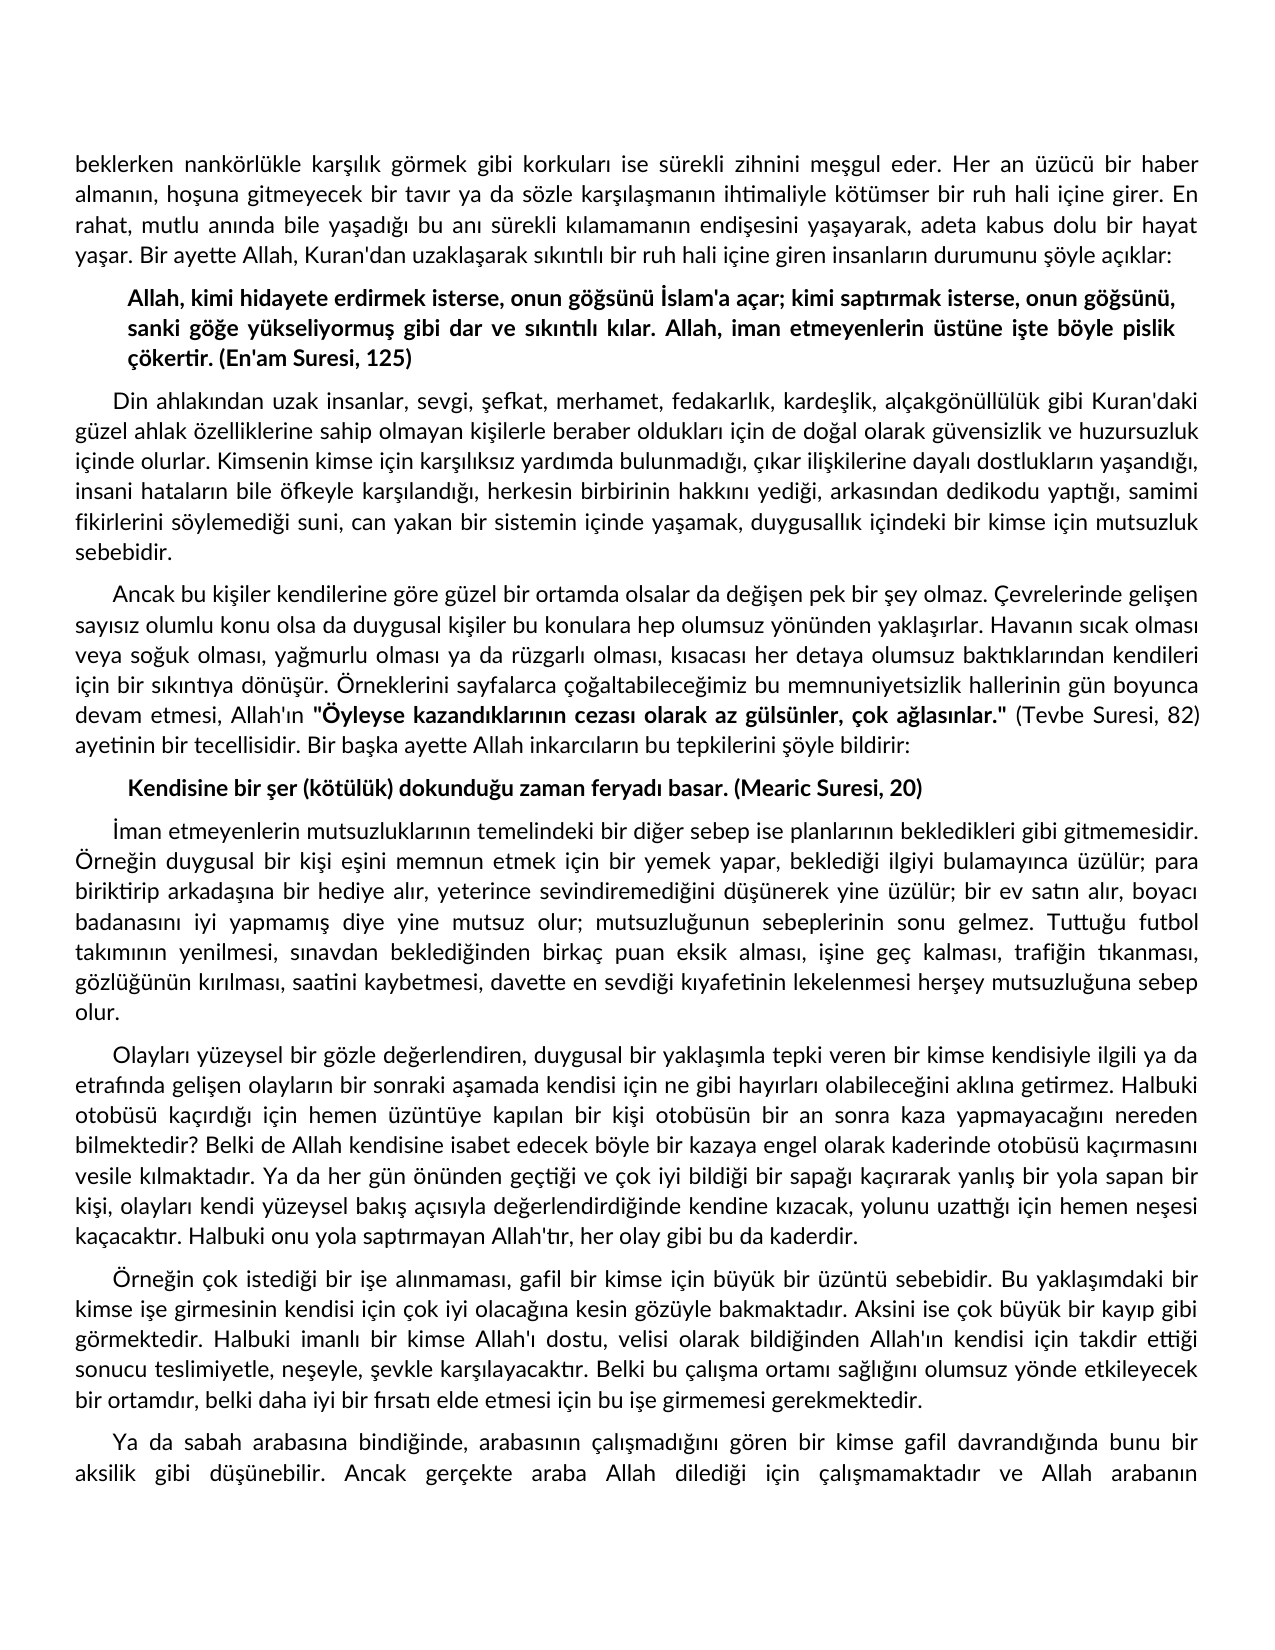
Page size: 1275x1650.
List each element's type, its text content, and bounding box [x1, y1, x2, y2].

text Kendisine bir şer (kötülük) dokunduğu zaman feryadı basar. (Mearic Suresi, 20) [127, 774, 1177, 801]
text Allah, kimi hidayete erdirmek isterse, onun göğsünü İslam'a açar; kimi saptırmak isterse, onun göğsünü, sanki göğe yükseliyormuş gibi dar ve sıkıntılı kılar. Allah, iman etmeyenlerin üstüne işte böyle pislik çökertir. (En'am Suresi, 125) [127, 283, 1177, 371]
text Ancak bu kişiler kendilerine göre güzel bir ortamda olsalar da değişen pek bir şey olmaz. Çevrelerinde gelişen sayısız olumlu konu olsa da duygusal kişiler bu konulara hep olumsuz yönünden yaklaşırlar. Havanın sıcak olması veya soğuk olması, yağmurlu olması ya da rüzgarlı olması, kısacası her detaya olumsuz baktıklarından kendileri için bir sıkıntıya dönüşür. Örneklerini sayfalarca çoğaltabileceğimiz bu memnuniyetsizlik hallerinin gün boyunca devam etmesi, Allah'ın "Öyleyse kazandıklarının cezası olarak az gülsünler, çok ağlasınlar." (Tevbe Suresi, 82) ayetinin bir tecellisidir. Bir başka ayette Allah inkarcıların bu tepkilerini şöyle bildirir: [75, 580, 1200, 759]
text beklerken nankörlükle karşılık görmek gibi korkuları ise sürekli zihnini meşgul eder. Her an üzücü bir haber almanın, hoşuna gitmeyecek bir tavır ya da sözle karşılaşmanın ihtimaliyle kötümser bir ruh hali içine girer. En rahat, mutlu anında bile yaşadığı bu anı sürekli kılamamanın endişesini yaşayarak, adeta kabus dolu bir hayat yaşar. Bir ayette Allah, Kuran'dan uzaklaşarak sıkıntılı bir ruh hali içine giren insanların durumunu şöyle açıklar: [75, 150, 1200, 268]
text Din ahlakından uzak insanlar, sevgi, şefkat, merhamet, fedakarlık, kardeşlik, alçakgönüllülük gibi Kuran'daki güzel ahlak özelliklerine sahip olmayan kişilerle beraber oldukları için de doğal olarak güvensizlik ve huzursuzluk içinde olurlar. Kimsenin kimse için karşılıksız yardımda bulunmadığı, çıkar ilişkilerine dayalı dostlukların yaşandığı, insani hataların bile öfkeyle karşılandığı, herkesin birbirinin hakkını yediği, arkasından dedikodu yaptığı, samimi fikirlerini söylemediği suni, can yakan bir sistemin içinde yaşamak, duygusallık içindeki bir kimse için mutsuzluk sebebidir. [75, 386, 1200, 565]
text Olayları yüzeysel bir gözle değerlendiren, duygusal bir yaklaşımla tepki veren bir kimse kendisiyle ilgili ya da etrafında gelişen olayların bir sonraki aşamada kendisi için ne gibi hayırları olabileceğini aklına getirmez. Halbuki otobüsü kaçırdığı için hemen üzüntüye kapılan bir kişi otobüsün bir an sonra kaza yapmayacağını nereden bilmektedir? Belki de Allah kendisine isabet edecek böyle bir kazaya engel olarak kaderinde otobüsü kaçırmasını vesile kılmaktadır. Ya da her gün önünden geçtiği ve çok iyi bildiği bir sapağı kaçırarak yanlış bir yola sapan bir kişi, olayları kendi yüzeysel bakış açısıyla değerlendirdiğinde kendine kızacak, yolunu uzattığı için hemen neşesi kaçacaktır. Halbuki onu yola saptırmayan Allah'tır, her olay gibi bu da kaderdir. [75, 1041, 1200, 1249]
text Ya da sabah arabasına bindiğinde, arabasının çalışmadığını gören bir kimse gafil davrandığında bunu bir aksilik gibi düşünebilir. Ancak gerçekte araba Allah dilediği için çalışmamaktadır ve Allah arabanın [75, 1428, 1200, 1486]
text İman etmeyenlerin mutsuzluklarının temelindeki bir diğer sebep ise planlarının bekledikleri gibi gitmemesidir. Örneğin duygusal bir kişi eşini memnun etmek için bir yemek yapar, beklediği ilgiyi bulamayınca üzülür; para biriktirip arkadaşına bir hediye alır, yeterince sevindiremediğini düşünerek yine üzülür; bir ev satın alır, boyacı badanasını iyi yapmamış diye yine mutsuz olur; mutsuzluğunun sebeplerinin sonu gelmez. Tuttuğu futbol takımının yenilmesi, sınavdan beklediğinden birkaç puan eksik alması, işine geç kalması, trafiğin tıkanması, gözlüğünün kırılması, saatini kaybetmesi, davette en sevdiği kıyafetinin lekelenmesi herşey mutsuzluğuna sebep olur. [75, 817, 1200, 1025]
text Örneğin çok istediği bir işe alınmaması, gafil bir kimse için büyük bir üzüntü sebebidir. Bu yaklaşımdaki bir kimse işe girmesinin kendisi için çok iyi olacağına kesin gözüyle bakmaktadır. Aksini ise çok büyük bir kayıp gibi görmektedir. Halbuki imanlı bir kimse Allah'ı dostu, velisi olarak bildiğinden Allah'ın kendisi için takdir ettiği sonucu teslimiyetle, neşeyle, şevkle karşılayacaktır. Belki bu çalışma ortamı sağlığını olumsuz yönde etkileyecek bir ortamdır, belki daha iyi bir fırsatı elde etmesi için bu işe girmemesi gerekmektedir. [75, 1264, 1200, 1413]
